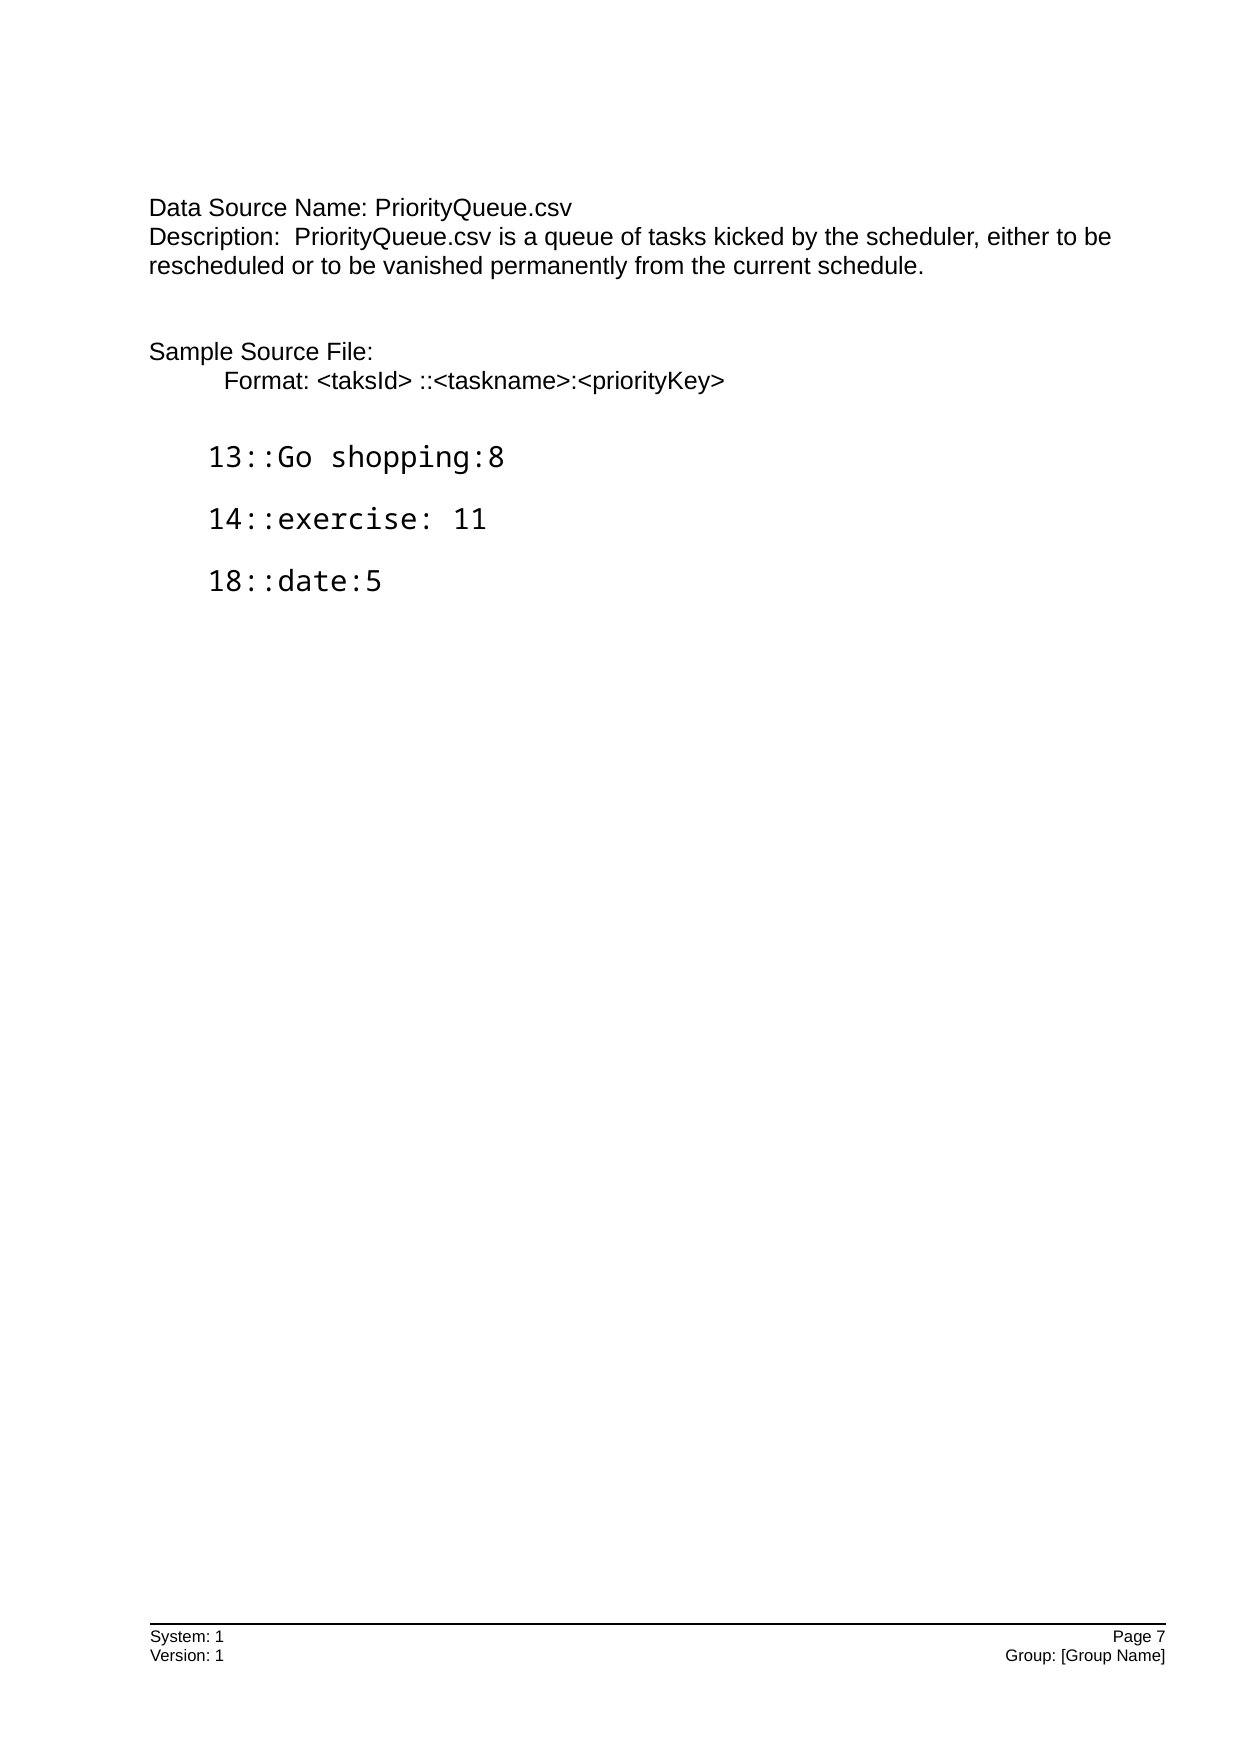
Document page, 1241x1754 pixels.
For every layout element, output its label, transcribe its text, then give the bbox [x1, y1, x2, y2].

text Sample Source File: [148, 337, 1166, 366]
title 13::Go shopping:8 [207, 437, 505, 476]
title 14::exercise: 11 [207, 498, 505, 538]
text Data Source Name: PriorityQueue.csv [148, 193, 1166, 222]
text Description: PriorityQueue.csv is a queue of tasks kicked by the scheduler, either to be rescheduled or to be vanished permanently from the current schedule. [148, 222, 1166, 279]
text Format: <taksId> ::<taskname>:<priorityKey> [148, 366, 1166, 394]
title 18::date:5 [207, 560, 505, 600]
